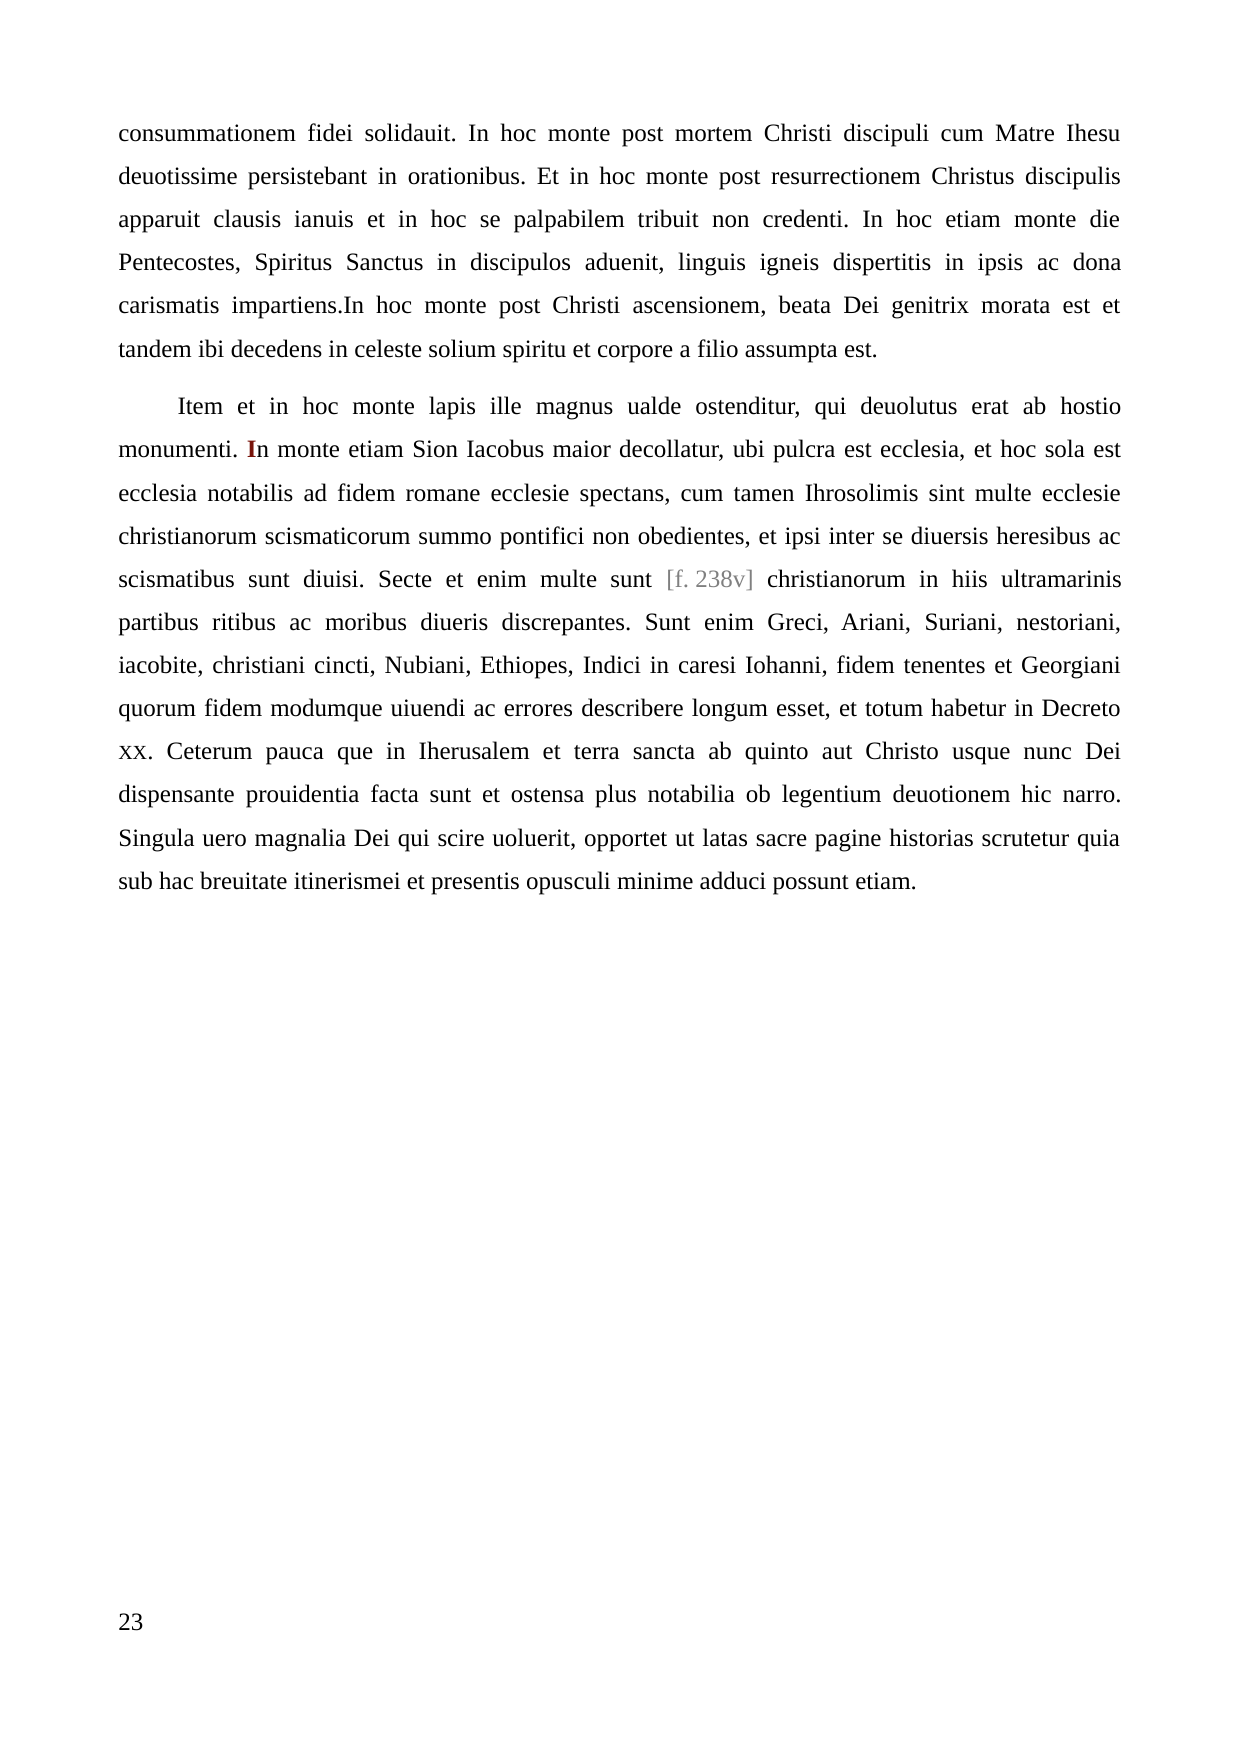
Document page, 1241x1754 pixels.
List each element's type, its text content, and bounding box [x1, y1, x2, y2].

text consummationem fidei solidauit. In hoc monte post mortem Christi discipuli cum Matre Ihesu deuotissime persistebant in orationibus. Et in hoc monte post resurrectionem Christus discipulis apparuit clausis ianuis et in hoc se palpabilem tribuit non credenti. In hoc etiam monte die Pentecostes, Spiritus Sanctus in discipulos aduenit, linguis igneis dispertitis in ipsis ac dona carismatis impartiens.In hoc monte post Christi ascensionem, beata Dei genitrix morata est et tandem ibi decedens in celeste solium spiritu et corpore a filio assumpta est. [118, 118, 1122, 362]
text Item et in hoc monte lapis ille magnus ualde ostenditur, qui deuolutus erat ab hostio monumenti. In monte etiam Sion Iacobus maior decollatur, ubi pulcra est ecclesia, et hoc sola est ecclesia notabilis ad fidem romane ecclesie spectans, cum tamen Ihrosolimis sint multe ecclesie christianorum scismaticorum summo pontifici non obedientes, et ipsi inter se diuersis heresibus ac scismatibus sunt diuisi. Secte et enim multe sunt [f. 238v] christianorum in hiis ultramarinis partibus ritibus ac moribus diueris discrepantes. Sunt enim Greci, Ariani, Suriani, nestoriani, iacobite, christiani cincti, Nubiani, Ethiopes, Indici in caresi Iohanni, fidem tenentes et Georgiani quorum fidem modumque uiuendi ac errores describere longum esset, et totum habetur in Decreto xx. Ceterum pauca que in Iherusalem et terra sancta ab quinto aut Christo usque nunc Dei dispensante prouidentia facta sunt et ostensa plus notabilia ob legentium deuotionem hic narro. Singula uero magnalia Dei qui scire uoluerit, opportet ut latas sacre pagine historias scrutetur quia sub hac breuitate itinerismei et presentis opusculi minime adduci possunt etiam. [118, 391, 1122, 894]
